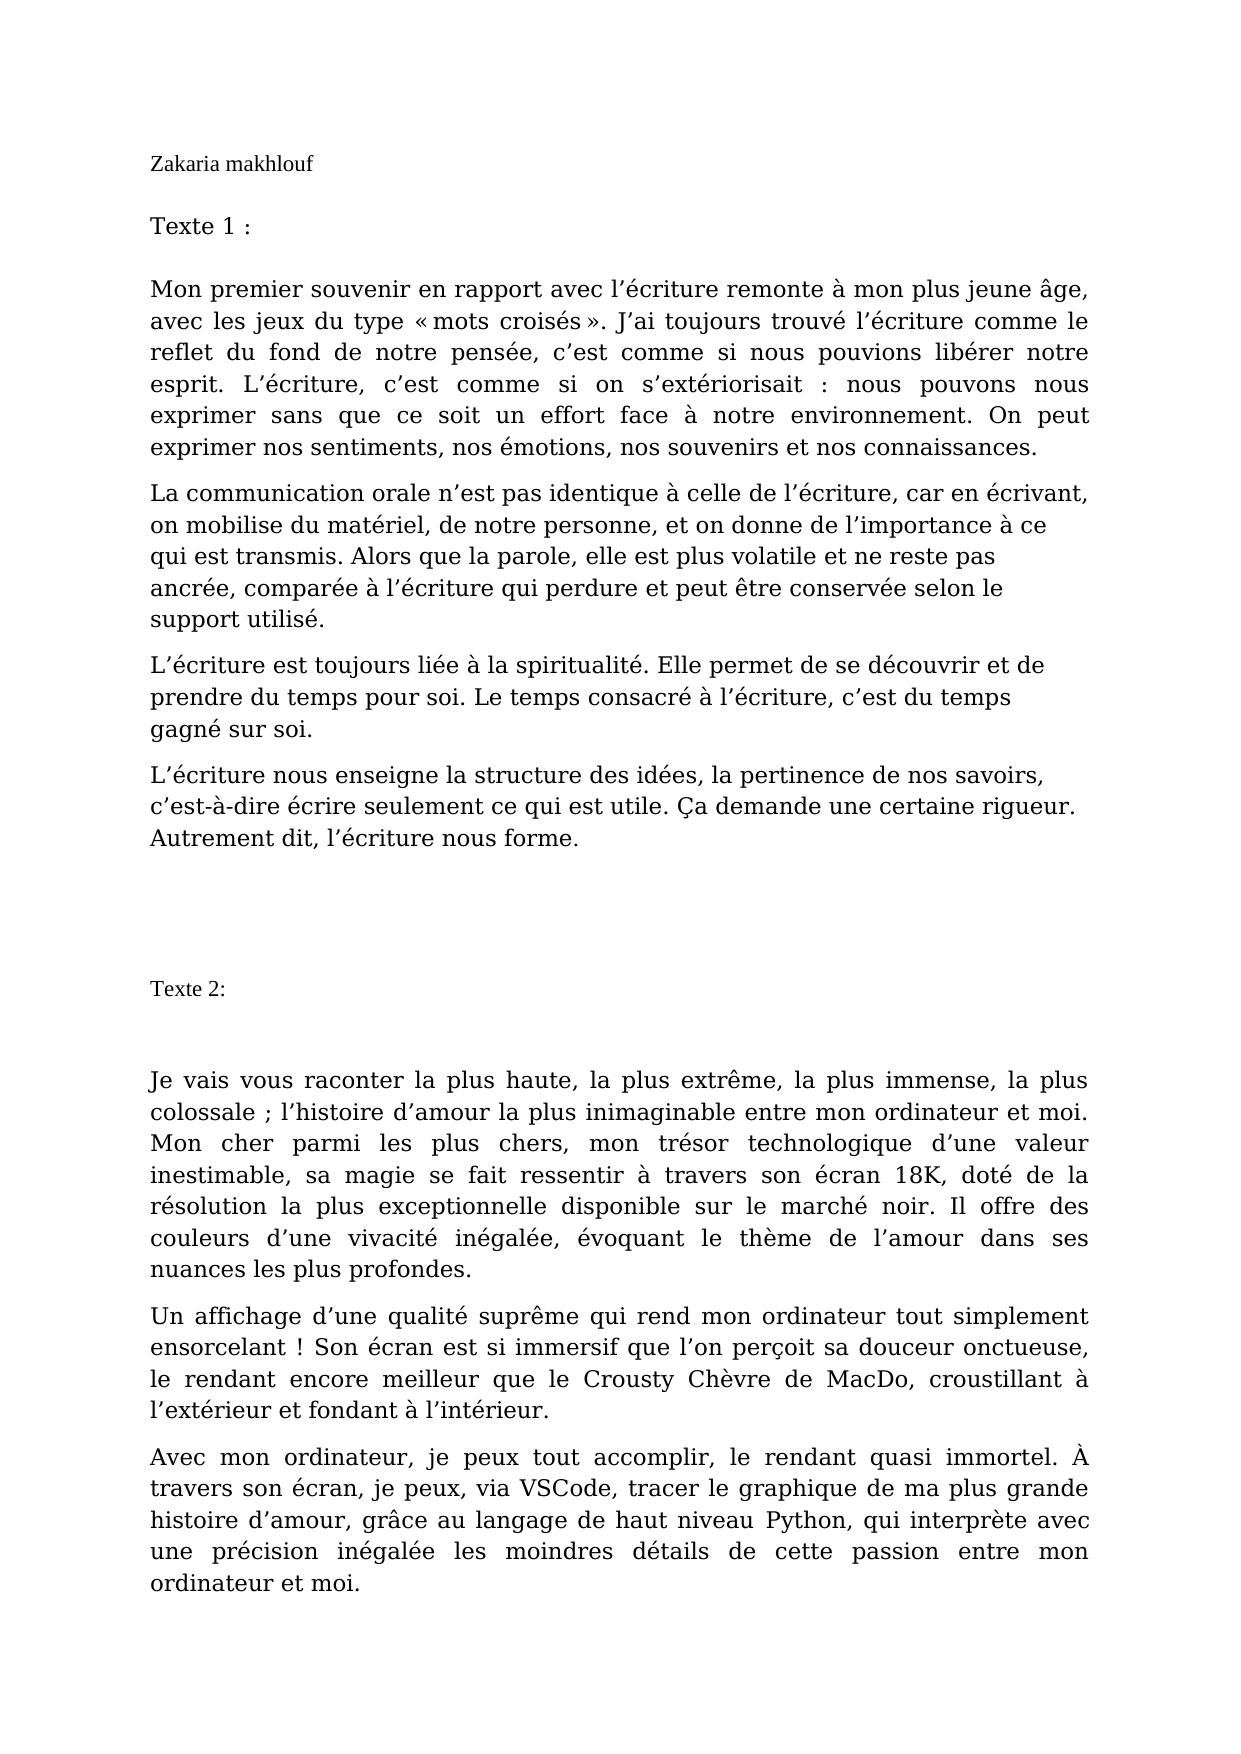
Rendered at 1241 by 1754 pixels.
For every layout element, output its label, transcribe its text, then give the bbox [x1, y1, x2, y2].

text L’écriture est toujours liée à la spiritualité. Elle permet de se découvrir et de prendre du temps pour soi. Le temps consacré à l’écriture, c’est du temps gagné sur soi. [150, 651, 1090, 742]
text Zakaria makhlouf [150, 150, 1090, 176]
text Un affichage d’une qualité suprême qui rend mon ordinateur tout simplement ensorcelant ! Son écran est si immersif que l’on perçoit sa douceur onctueuse, le rendant encore meilleur que le Crousty Chèvre de MacDo, croustillant à l’extérieur et fondant à l’intérieur. [150, 1301, 1090, 1423]
text Je vais vous raconter la plus haute, la plus extrême, la plus immense, la plus colossale ; l’histoire d’amour la plus inimaginable entre mon ordinateur et moi. Mon cher parmi les plus chers, mon trésor technologique d’une valeur inestimable, sa magie se fait ressentir à travers son écran 18K, doté de la résolution la plus exceptionnelle disponible sur le marché noir. Il offre des couleurs d’une vivacité inégalée, évoquant le thème de l’amour dans ses nuances les plus profondes. [150, 1066, 1090, 1283]
text Texte 1 : [150, 212, 1090, 239]
text L’écriture nous enseigne la structure des idées, la pertinence de nos savoirs, c’est-à-dire écrire seulement ce qui est utile. Ça demande une certaine rigueur. Autrement dit, l’écriture nous forme. [150, 761, 1090, 851]
text La communication orale n’est pas identique à celle de l’écriture, car en écrivant, on mobilise du matériel, de notre personne, et on donne de l’importance à ce qui est transmis. Alors que la parole, elle est plus volatile et ne reste pas ancrée, comparée à l’écriture qui perdure et peut être conservée selon le support utilisé. [150, 479, 1090, 633]
text Avec mon ordinateur, je peux tout accomplir, le rendant quasi immortel. À travers son écran, je peux, via VSCode, tracer le graphique de ma plus grande histoire d’amour, grâce au langage de haut niveau Python, qui interprète avec une précision inégalée les moindres détails de cette passion entre mon ordinateur et moi. [150, 1442, 1090, 1596]
text Mon premier souvenir en rapport avec l’écriture remonte à mon plus jeune âge, avec les jeux du type « mots croisés ». J’ai toujours trouvé l’écriture comme le reflet du fond de notre pensée, c’est comme si nous pouvions libérer notre esprit. L’écriture, c’est comme si on s’extériorisait : nous pouvons nous exprimer sans que ce soit un effort face à notre environnement. On peut exprimer nos sentiments, nos émotions, nos souvenirs et nos connaissances. [150, 275, 1090, 460]
text Texte 2: [150, 975, 1090, 1002]
